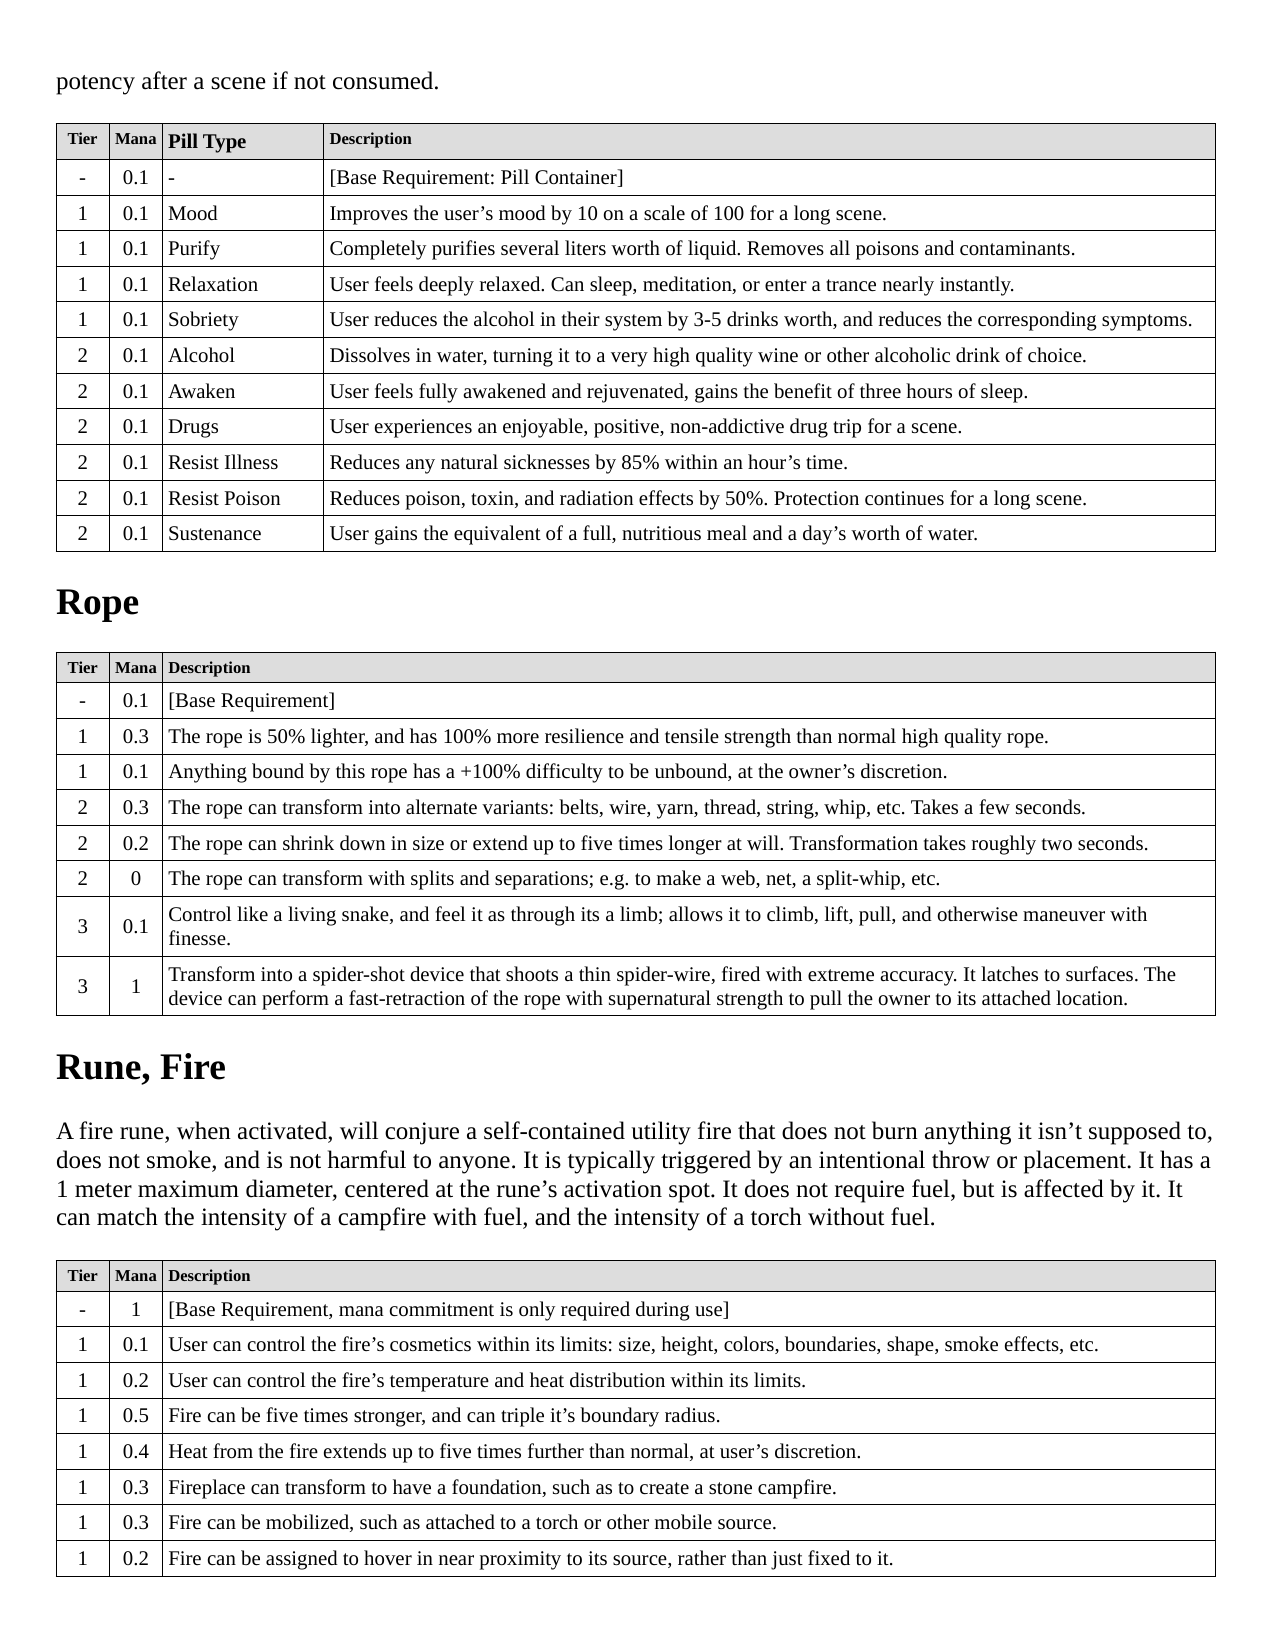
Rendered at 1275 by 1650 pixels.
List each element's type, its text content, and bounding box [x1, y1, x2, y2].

table_cell 1 [57, 1505, 109, 1540]
table_cell 2 [57, 409, 109, 444]
table_cell User can control the fire’s cosmetics within its limits: size, height, colors, boundaries, shape, smoke effects, etc. [163, 1327, 1215, 1362]
table_cell Heat from the fire extends up to five times further than normal, at user’s discretion. [163, 1434, 1215, 1469]
table_cell 0.1 [110, 231, 162, 266]
table_cell 0.2 [110, 1541, 162, 1576]
table_cell User gains the equivalent of a full, nutritious meal and a day’s worth of water. [324, 516, 1215, 551]
table_cell 3 [57, 897, 109, 956]
table_cell Fire can be assigned to hover in near proximity to its source, rather than just fixed to it. [163, 1541, 1215, 1576]
table_cell 0.1 [110, 481, 162, 515]
table_cell 0.1 [110, 755, 162, 789]
table_cell 1 [57, 1363, 109, 1397]
table_header Mana [110, 653, 162, 682]
table_cell 1 [57, 1327, 109, 1362]
table_cell 0.1 [110, 160, 162, 194]
table_header Tier [57, 653, 109, 682]
table_cell Sobriety [163, 302, 323, 337]
table_cell 2 [57, 826, 109, 860]
table_cell 0.3 [110, 719, 162, 753]
table_cell 0.1 [110, 409, 162, 444]
table_cell 1 [57, 1470, 109, 1504]
table_cell 1 [57, 231, 109, 266]
table_cell Fire can be five times stronger, and can triple it’s boundary radius. [163, 1399, 1215, 1433]
table_cell The rope can transform with splits and separations; e.g. to make a web, net, a split-whip, etc. [163, 861, 1215, 896]
table_cell Fire can be mobilized, such as attached to a torch or other mobile source. [163, 1505, 1215, 1540]
table_cell 1 [110, 957, 162, 1015]
table_cell 1 [57, 1434, 109, 1469]
table_cell Sustenance [163, 516, 323, 551]
table_cell 2 [57, 790, 109, 825]
table_cell 0.1 [110, 897, 162, 956]
table_cell 0.3 [110, 1470, 162, 1504]
table_cell 1 [110, 1292, 162, 1326]
table_header Tier [57, 124, 109, 159]
table_cell The rope can shrink down in size or extend up to five times longer at will. Transformation takes roughly two seconds. [163, 826, 1215, 860]
table_cell 0.1 [110, 267, 162, 301]
table_cell 1 [57, 755, 109, 789]
table_header Mana [110, 1261, 162, 1291]
table_cell 0.4 [110, 1434, 162, 1469]
table_cell Purify [163, 231, 323, 266]
table_header Mana [110, 124, 162, 159]
table_cell The rope can transform into alternate variants: belts, wire, yarn, thread, string, whip, etc. Takes a few seconds. [163, 790, 1215, 825]
table_cell User can control the fire’s temperature and heat distribution within its limits. [163, 1363, 1215, 1397]
table_cell 1 [57, 196, 109, 230]
table_cell 1 [57, 267, 109, 301]
table_cell - [57, 1292, 109, 1326]
table_cell 1 [57, 719, 109, 753]
table_cell 0.1 [110, 374, 162, 408]
table_cell [Base Requirement] [163, 683, 1215, 718]
table_cell - [57, 160, 109, 194]
table_cell Fireplace can transform to have a foundation, such as to create a stone campfire. [163, 1470, 1215, 1504]
table_cell User feels fully awakened and rejuvenated, gains the benefit of three hours of sleep. [324, 374, 1215, 408]
table_cell 2 [57, 481, 109, 515]
table_cell 0.3 [110, 790, 162, 825]
table_cell User experiences an enjoyable, positive, non-addictive drug trip for a scene. [324, 409, 1215, 444]
table_cell Reduces poison, toxin, and radiation effects by 50%. Protection continues for a long scene. [324, 481, 1215, 515]
table_cell Transform into a spider-shot device that shoots a thin spider-wire, fired with extreme accuracy. It latches to surfaces. The device can perform a fast-retraction of the rope with supernatural strength to pull the owner to its attached location. [163, 957, 1215, 1015]
table_cell 2 [57, 516, 109, 551]
table_cell Completely purifies several liters worth of liquid. Removes all poisons and contaminants. [324, 231, 1215, 266]
table_cell Awaken [163, 374, 323, 408]
table_cell - [57, 683, 109, 718]
table_cell Dissolves in water, turning it to a very high quality wine or other alcoholic drink of choice. [324, 338, 1215, 373]
table_cell Resist Illness [163, 445, 323, 479]
table_cell 1 [57, 1541, 109, 1576]
table_cell 0.1 [110, 516, 162, 551]
subtitle Rune, Fire [56, 1044, 1215, 1087]
table_cell 2 [57, 445, 109, 479]
table_cell 0.1 [110, 445, 162, 479]
table_cell 0.3 [110, 1505, 162, 1540]
table_cell Drugs [163, 409, 323, 444]
table_cell 0.5 [110, 1399, 162, 1433]
table_cell 0.1 [110, 1327, 162, 1362]
table_cell 0.1 [110, 338, 162, 373]
table_cell 0 [110, 861, 162, 896]
table_cell Mood [163, 196, 323, 230]
subtitle Rope [56, 580, 1215, 623]
table_cell 0.1 [110, 302, 162, 337]
table_cell Relaxation [163, 267, 323, 301]
table_header Pill Type [163, 124, 323, 159]
text A fire rune, when activated, will conjure a self-contained utility fire that does not burn anything it isn’t supposed to, does not smoke, and is not harmful to anyone. It is typically triggered by an intentional throw or placement. It has a 1 meter maximum diameter, centered at the rune’s activation spot. It does not require fuel, but is affected by it. It can match the intensity of a campfire with fuel, and the intensity of a torch without fuel. [56, 1116, 1215, 1231]
table_cell 2 [57, 338, 109, 373]
table_cell Reduces any natural sicknesses by 85% within an hour’s time. [324, 445, 1215, 479]
table_cell 1 [57, 1399, 109, 1433]
table_cell Alcohol [163, 338, 323, 373]
table_cell 2 [57, 861, 109, 896]
table_cell 2 [57, 374, 109, 408]
table_cell 1 [57, 302, 109, 337]
table_cell 0.1 [110, 196, 162, 230]
table_cell 0.2 [110, 826, 162, 860]
table_header Tier [57, 1261, 109, 1291]
table_cell [Base Requirement: Pill Container] [324, 160, 1215, 194]
table_cell Control like a living snake, and feel it as through its a limb; allows it to climb, lift, pull, and otherwise maneuver with finesse. [163, 897, 1215, 956]
table_cell [Base Requirement, mana commitment is only required during use] [163, 1292, 1215, 1326]
text potency after a scene if not consumed. [56, 66, 1215, 94]
table_header Description [163, 653, 1215, 682]
table_header Description [163, 1261, 1215, 1291]
table_cell The rope is 50% lighter, and has 100% more resilience and tensile strength than normal high quality rope. [163, 719, 1215, 753]
table_header Description [324, 124, 1215, 159]
table_cell Anything bound by this rope has a +100% difficulty to be unbound, at the owner’s discretion. [163, 755, 1215, 789]
table_cell Resist Poison [163, 481, 323, 515]
table_cell 0.1 [110, 683, 162, 718]
table_cell 0.2 [110, 1363, 162, 1397]
table_cell Improves the user’s mood by 10 on a scale of 100 for a long scene. [324, 196, 1215, 230]
table_cell 3 [57, 957, 109, 1015]
table_cell User feels deeply relaxed. Can sleep, meditation, or enter a trance nearly instantly. [324, 267, 1215, 301]
table_cell User reduces the alcohol in their system by 3-5 drinks worth, and reduces the corresponding symptoms. [324, 302, 1215, 337]
table_cell - [163, 160, 323, 194]
